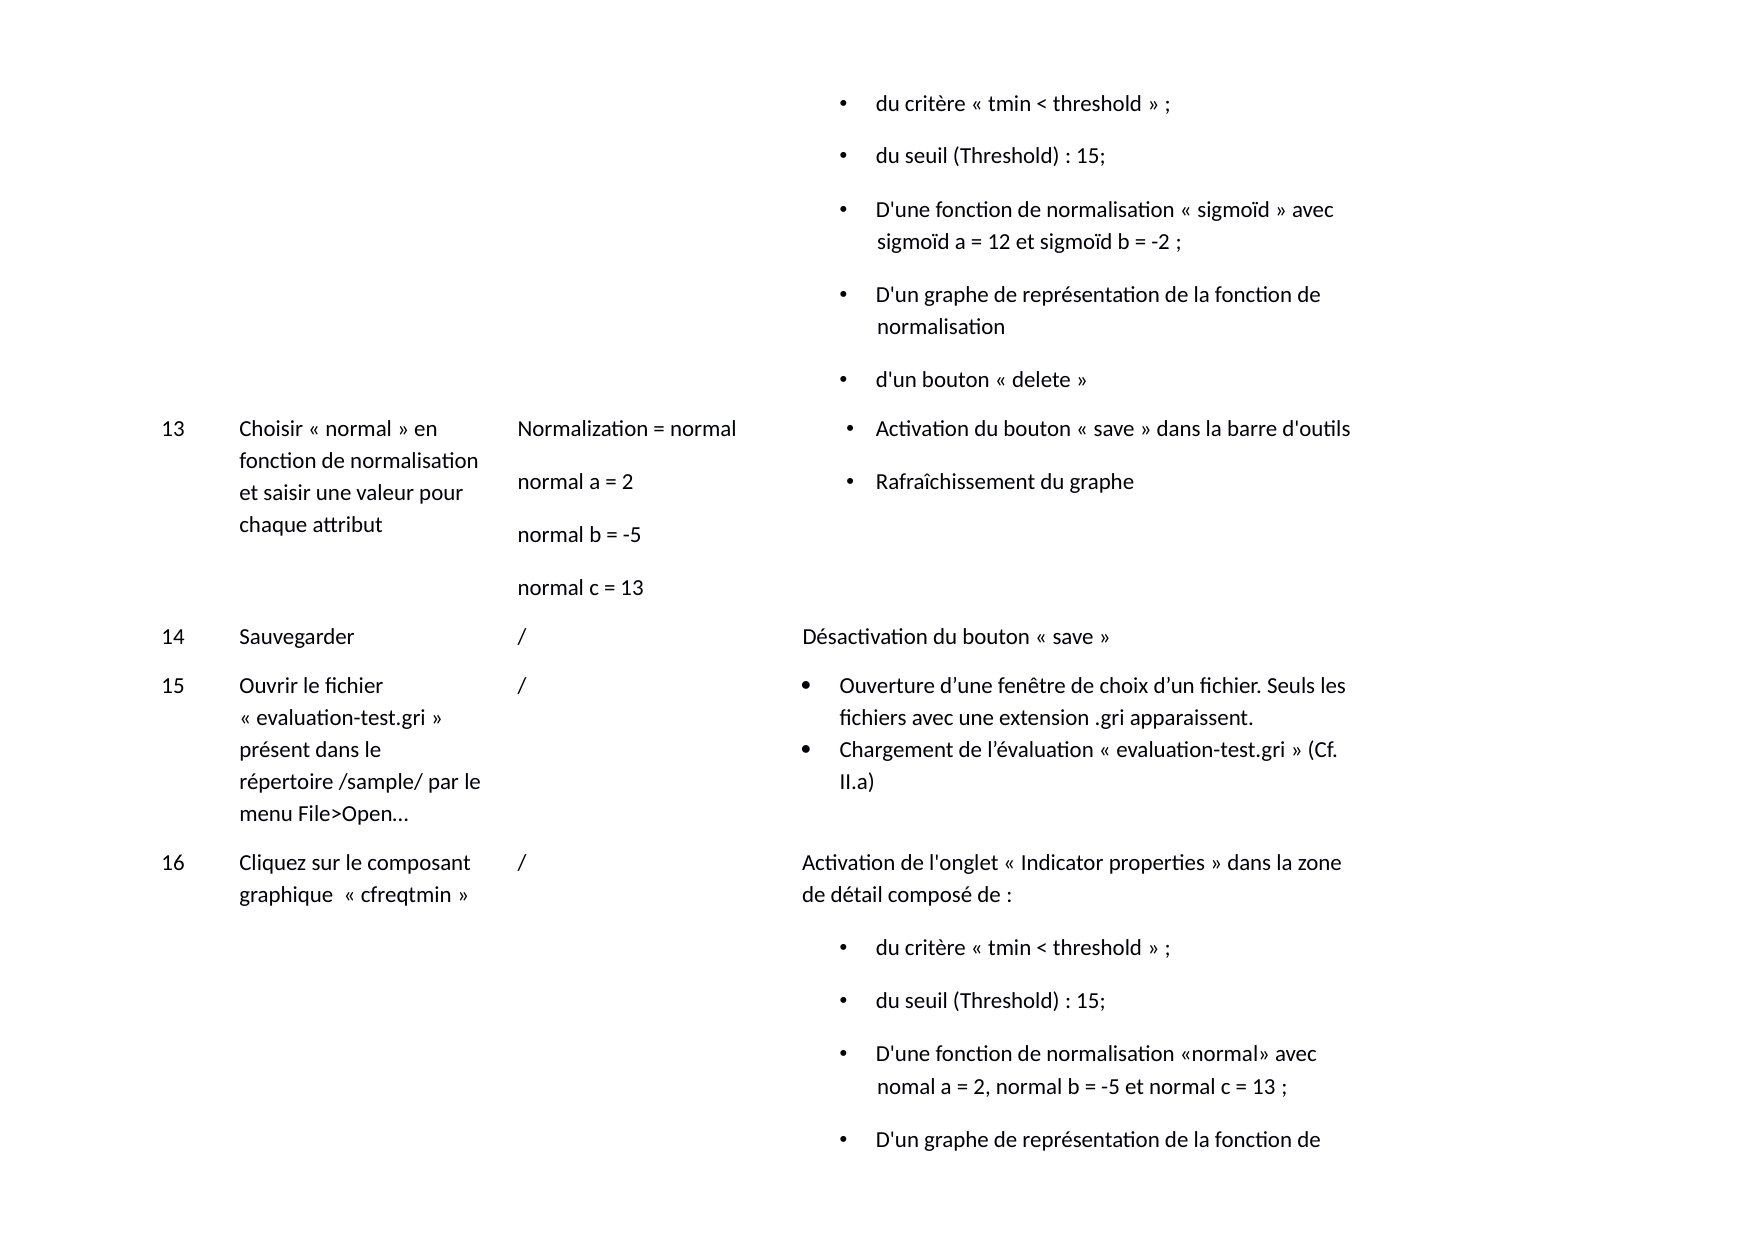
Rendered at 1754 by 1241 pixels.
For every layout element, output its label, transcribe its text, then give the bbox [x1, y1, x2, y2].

table_cell [1362, 671, 1607, 848]
table_cell 15 [150, 671, 228, 848]
table_cell Normalization = normal normal a = 2 normal b = -5 normal c = 13 [506, 414, 791, 622]
table_cell [506, 89, 791, 414]
table_cell Activation du bouton « save » dans la barre d'outils Rafraîchissement du graphe [791, 414, 1362, 622]
table_cell [1362, 622, 1607, 671]
table_cell / [506, 848, 791, 1153]
table_cell Ouvrir le fichier « evaluation-test.gri » présent dans le répertoire /sample/ par le menu File>Open… [228, 671, 506, 848]
table_cell Sauvegarder [228, 622, 506, 671]
table_cell Ouverture d’une fenêtre de choix d’un fichier. Seuls les fichiers avec une extension .gri apparaissent. Chargement de l’évaluation « evaluation-test.gri » (Cf. II.a) [791, 671, 1362, 848]
table_cell [1362, 89, 1607, 414]
table_cell 13 [150, 414, 228, 622]
table_cell / [506, 622, 791, 671]
table_cell [1362, 414, 1607, 622]
table_cell 14 [150, 622, 228, 671]
table_cell [1362, 848, 1607, 1153]
table_cell Activation de l'onglet « Indicator properties » dans la zone de détail composé de : du critère « tmin < threshold » ; du seuil (Threshold) : 15; D'une fonction de normalisation «normal» avec nomal a = 2, normal b = -5 et normal c = 13 ; D'un graphe de représentation de la fonction de [791, 848, 1362, 1153]
table_cell / [506, 671, 791, 848]
table_cell 16 [150, 848, 228, 1153]
table_cell Désactivation du bouton « save » [791, 622, 1362, 671]
table_cell Cliquez sur le composant graphique « cfreqtmin » [228, 848, 506, 1153]
table_cell [150, 89, 228, 414]
table_cell [228, 89, 506, 414]
table_cell Activation de l'onglet « Indicator properties » dans la zone de détail composé de : du critère « tmin < threshold » ; du seuil (Threshold) : 15; D'une fonction de normalisation « sigmoïd » avec sigmoïd a = 12 et sigmoïd b = -2 ; D'un graphe de représentation de la fonction de normalisation d'un bouton « delete » [791, 89, 1362, 414]
table_cell Choisir « normal » en fonction de normalisation et saisir une valeur pour chaque attribut [228, 414, 506, 622]
